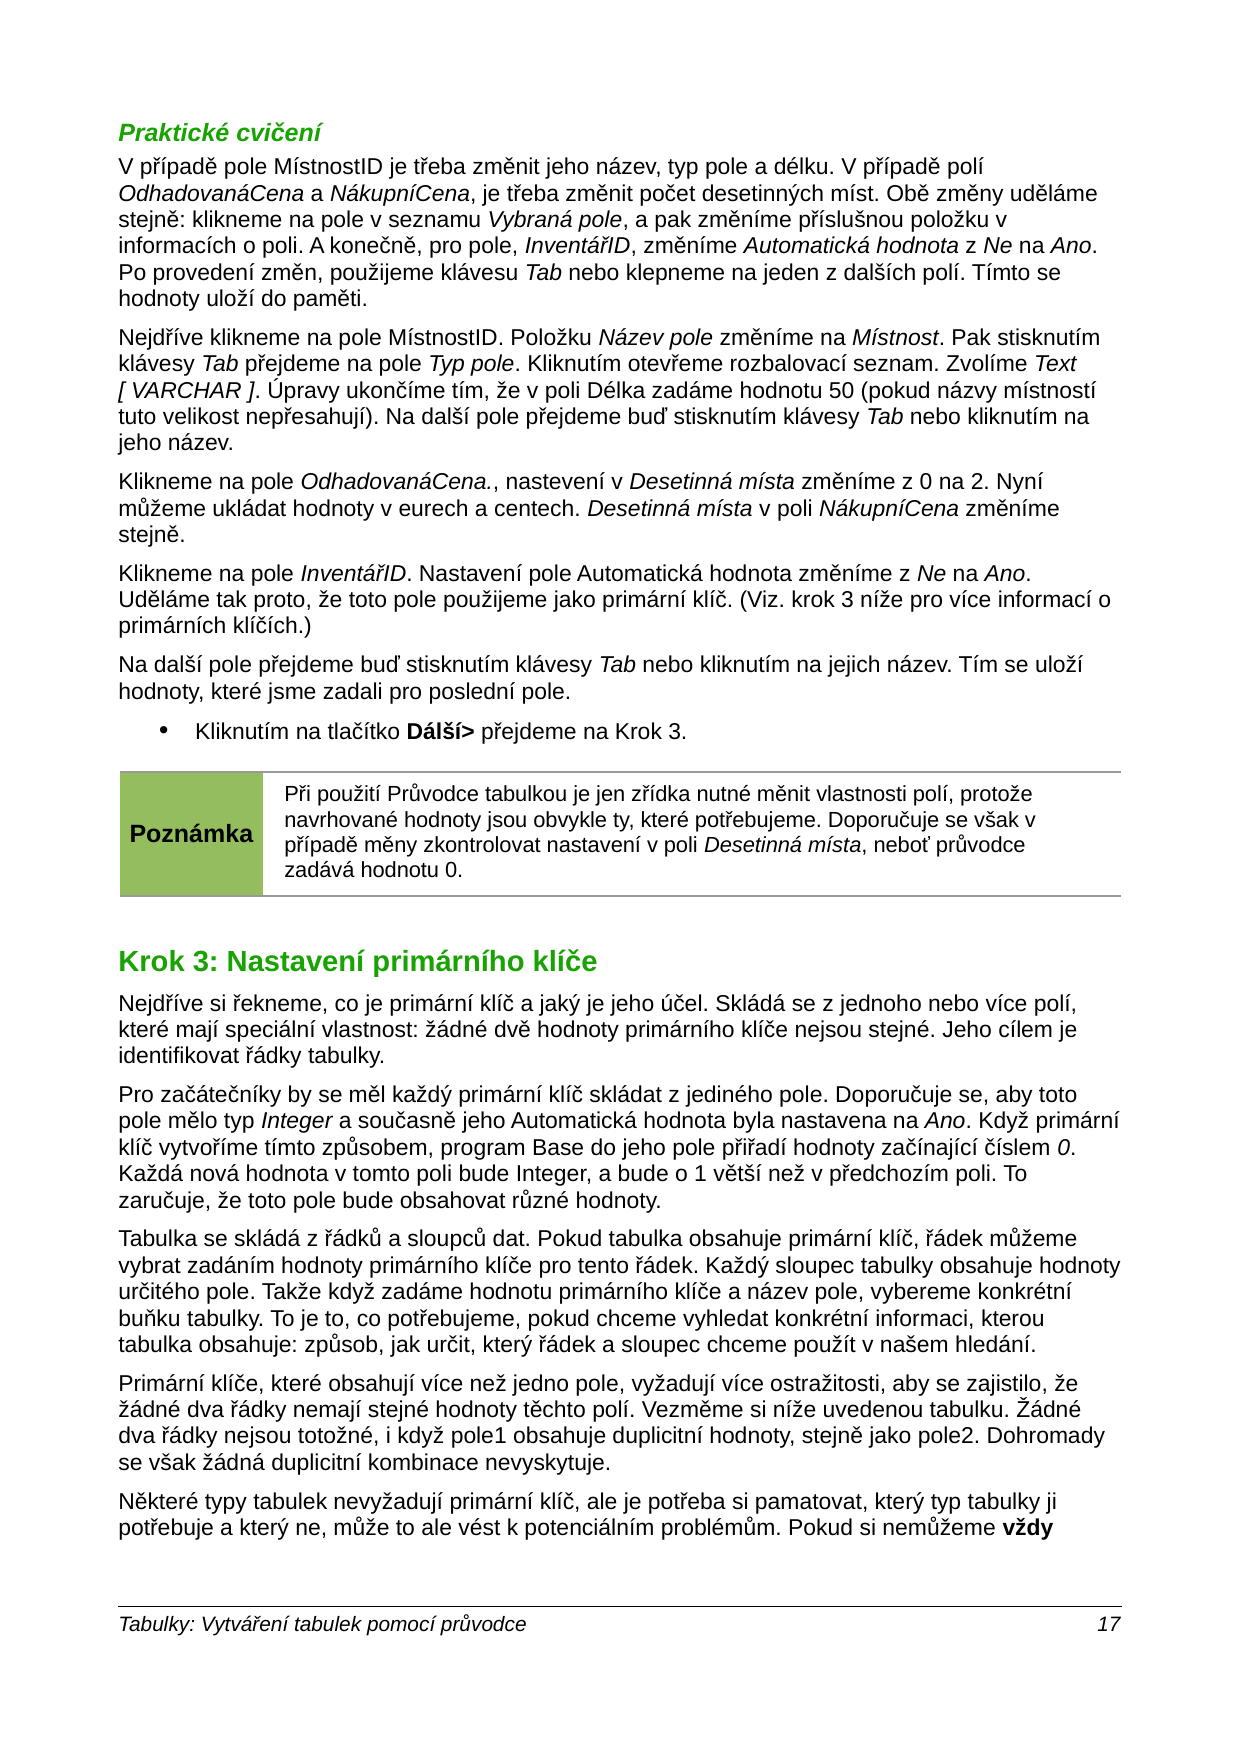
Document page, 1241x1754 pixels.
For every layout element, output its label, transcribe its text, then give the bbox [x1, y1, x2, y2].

subtitle Krok 3: Nastavení primárního klíče [118, 944, 1122, 977]
text Klikneme na pole InventářID. Nastavení pole Automatická hodnota změníme z Ne na Ano. Uděláme tak proto, že toto pole použijeme jako primární klíč. (Viz. krok 3 níže pro více informací o primárních klíčích.) [118, 560, 1122, 639]
table_header Poznámka [120, 773, 263, 895]
text Nejdříve si řekneme, co je primární klíč a jaký je jeho účel. Skládá se z jednoho nebo více polí, které mají speciální vlastnost: žádné dvě hodnoty primárního klíče nejsou stejné. Jeho cílem je identifikovat řádky tabulky. [118, 989, 1122, 1069]
text Pro začátečníky by se měl každý primární klíč skládat z jediného pole. Doporučuje se, aby toto pole mělo typ Integer a současně jeho Automatická hodnota byla nastavena na Ano. Když primární klíč vytvoříme tímto způsobem, program Base do jeho pole přiřadí hodnoty začínající číslem 0. Každá nová hodnota v tomto poli bude Integer, a bude o 1 větší než v předchozím poli. To zaručuje, že toto pole bude obsahovat různé hodnoty. [118, 1081, 1122, 1213]
text Nejdříve klikneme na pole MístnostID. Položku Název pole změníme na Místnost. Pak stisknutím klávesy Tab přejdeme na pole Typ pole. Kliknutím otevřeme rozbalovací seznam. Zvolíme Text [ VARCHAR ]. Úpravy ukončíme tím, že v poli Délka zadáme hodnotu 50 (pokud názvy místností tuto velikost nepřesahují). Na další pole přejdeme buď stisknutím klávesy Tab nebo kliknutím na jeho název. [118, 324, 1122, 456]
text V případě pole MístnostID je třeba změnit jeho název, typ pole a délku. V případě polí OdhadovanáCena a NákupníCena, je třeba změnit počet desetinných míst. Obě změny uděláme stejně: klikneme na pole v seznamu Vybraná pole, a pak změníme příslušnou položku v informacích o poli. A konečně, pro pole, InventářID, změníme Automatická hodnota z Ne na Ano. Po provedení změn, použijeme klávesu Tab nebo klepneme na jeden z dalších polí. Tímto se hodnoty uloží do paměti. [118, 153, 1122, 311]
subtitle Praktické cvičení [118, 118, 1122, 147]
text Na další pole přejdeme buď stisknutím klávesy Tab nebo kliknutím na jejich název. Tím se uloží hodnoty, které jsme zadali pro poslední pole. [118, 651, 1122, 704]
list Kliknutím na tlačítko Dálší> přejdeme na Krok 3. [156, 717, 1122, 746]
text Tabulka se skládá z řádků a sloupců dat. Pokud tabulka obsahuje primární klíč, řádek můžeme vybrat zadáním hodnoty primárního klíče pro tento řádek. Každý sloupec tabulky obsahuje hodnoty určitého pole. Takže když zadáme hodnotu primárního klíče a název pole, vybereme konkrétní buňku tabulky. To je to, co potřebujeme, pokud chceme vyhledat konkrétní informaci, kterou tabulka obsahuje: způsob, jak určit, který řádek a sloupec chceme použít v našem hledání. [118, 1225, 1122, 1357]
table_header Při použití Průvodce tabulkou je jen zřídka nutné měnit vlastnosti polí, protože navrhované hodnoty jsou obvykle ty, které potřebujeme. Doporučuje se však v případě měny zkontrolovat nastavení v poli Desetinná místa, neboť průvodce zadává hodnotu 0. [263, 773, 1121, 895]
text Primární klíče, které obsahují více než jedno pole, vyžadují více ostražitosti, aby se zajistilo, že žádné dva řádky nemají stejné hodnoty těchto polí. Vezměme si níže uvedenou tabulku. Žádné dva řádky nejsou totožné, i když pole1 obsahuje duplicitní hodnoty, stejně jako pole2. Dohromady se však žádná duplicitní kombinace nevyskytuje. [118, 1370, 1122, 1475]
text Klikneme na pole OdhadovanáCena., nastevení v Desetinná místa změníme z 0 na 2. Nyní můžeme ukládat hodnoty v eurech a centech. Desetinná místa v poli NákupníCena změníme stejně. [118, 468, 1122, 547]
text Některé typy tabulek nevyžadují primární klíč, ale je potřeba si pamatovat, který typ tabulky ji potřebuje a který ne, může to ale vést k potenciálním problémům. Pokud si nemůžeme vždy [118, 1488, 1122, 1540]
